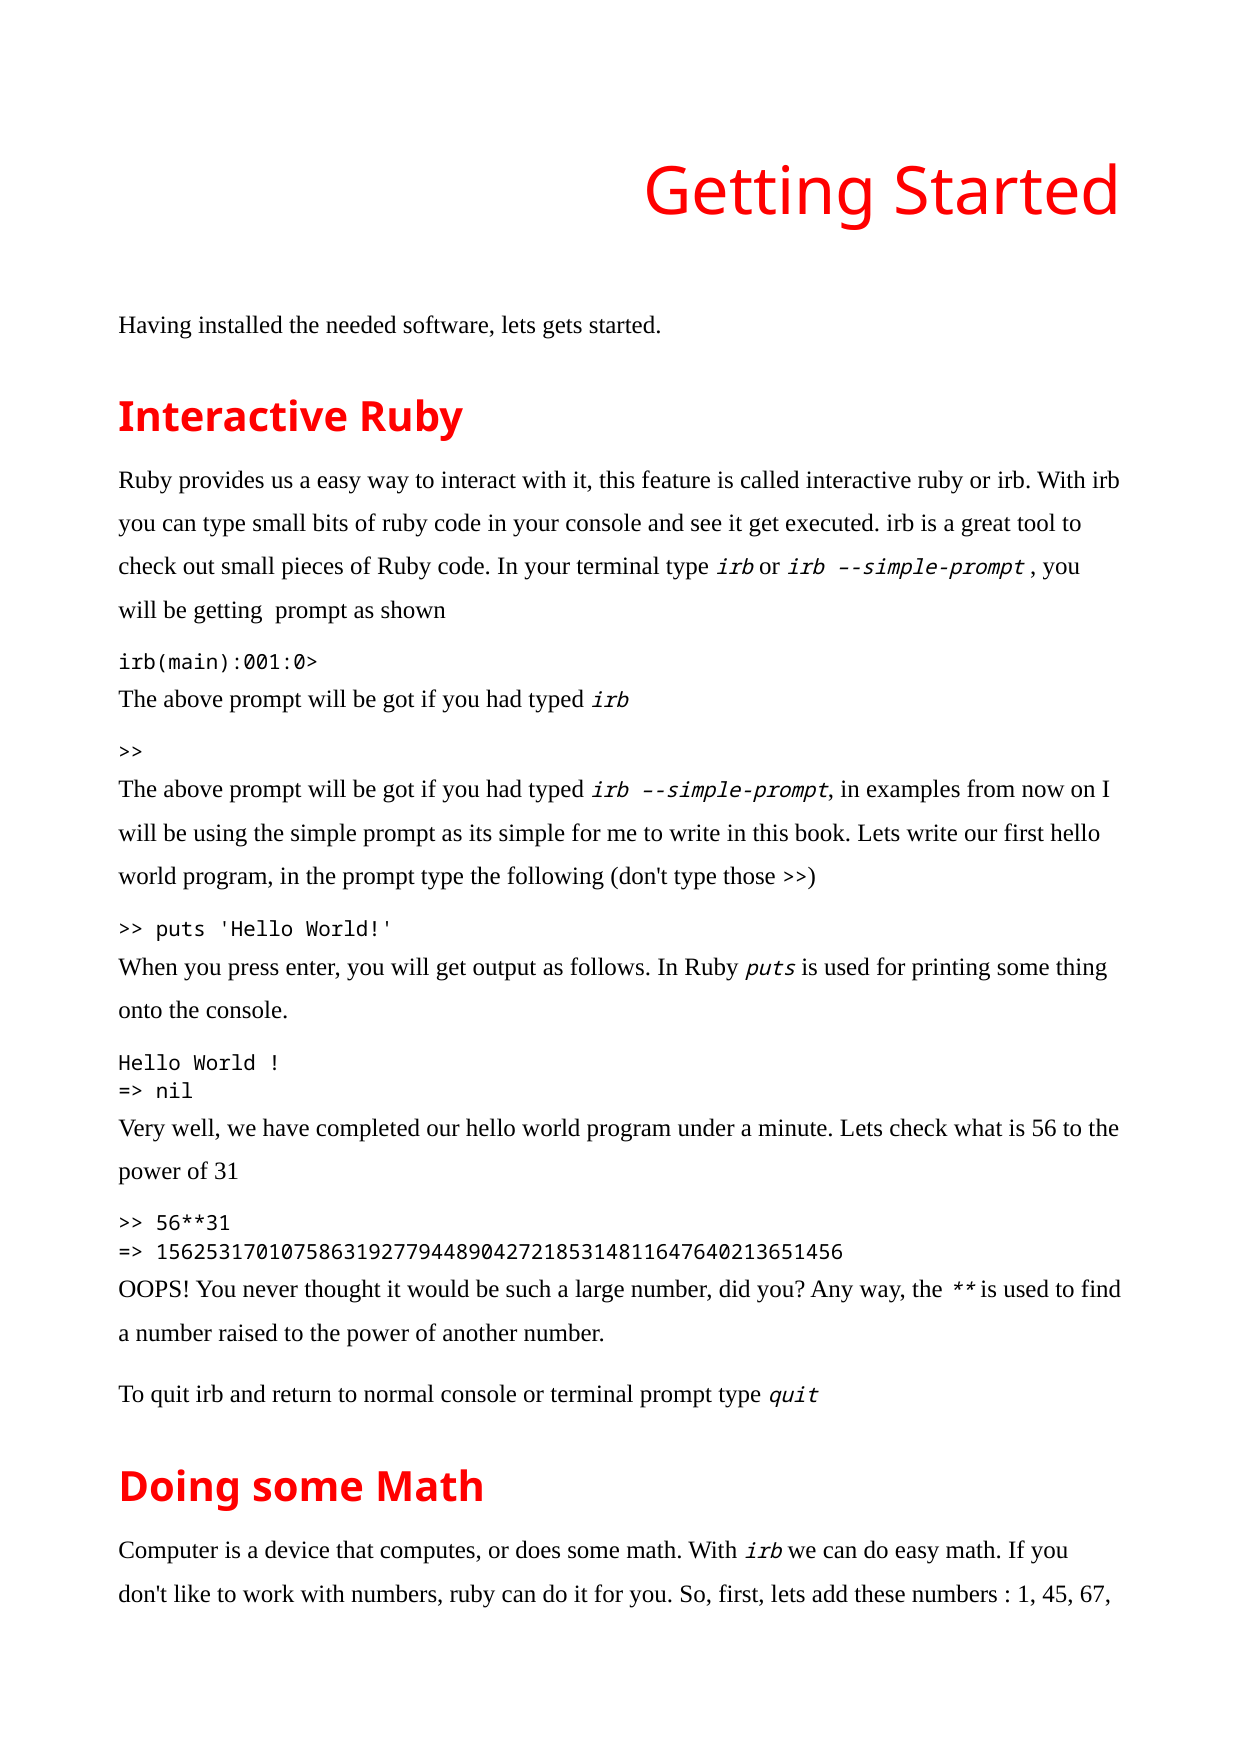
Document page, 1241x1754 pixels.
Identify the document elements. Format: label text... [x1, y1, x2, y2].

text The above prompt will be got if you had typed irb [118, 684, 1122, 714]
subtitle Doing some Math [118, 1457, 1122, 1514]
text Ruby provides us a easy way to interact with it, this feature is called interactive ruby or irb. With irb you can type small bits of ruby code in your console and see it get executed. irb is a great tool to check out small pieces of Ruby code. In your terminal type irb or irb –-simple-prompt , you will be getting prompt as shown [118, 465, 1122, 624]
text To quit irb and return to normal console or terminal prompt type quit [118, 1379, 1122, 1408]
subtitle Interactive Ruby [118, 387, 1122, 443]
text irb(main):001:0> [118, 647, 1122, 675]
text The above prompt will be got if you had typed irb –-simple-prompt, in examples from now on I will be using the simple prompt as its simple for me to write in this book. Lets write our first hello world program, in the prompt type the following (don't type those >>) [118, 774, 1122, 891]
text Hello World ! [118, 1048, 1122, 1076]
text When you press enter, you will get output as follows. In Ruby puts is used for printing some thing onto the console. [118, 952, 1122, 1024]
text Very well, we have completed our hello world program under a minute. Lets check what is 56 to the power of 31 [118, 1113, 1122, 1185]
text => nil [118, 1076, 1122, 1104]
text Computer is a device that computes, or does some math. With irb we can do easy math. If you don't like to work with numbers, ruby can do it for you. So, first, lets add these numbers : 1, 45, 67, [118, 1535, 1122, 1608]
subtitle Getting Started [118, 143, 1122, 234]
text Having installed the needed software, lets gets started. [118, 310, 1122, 338]
text >> [118, 737, 1122, 766]
text => 1562531701075863192779448904272185314811647640213651456 [118, 1237, 1122, 1265]
text OOPS! You never thought it would be such a large number, did you? Any way, the ** is used to find a number raised to the power of another number. [118, 1274, 1122, 1347]
text >> 56**31 [118, 1208, 1122, 1237]
text >> puts 'Hello World!' [118, 914, 1122, 943]
